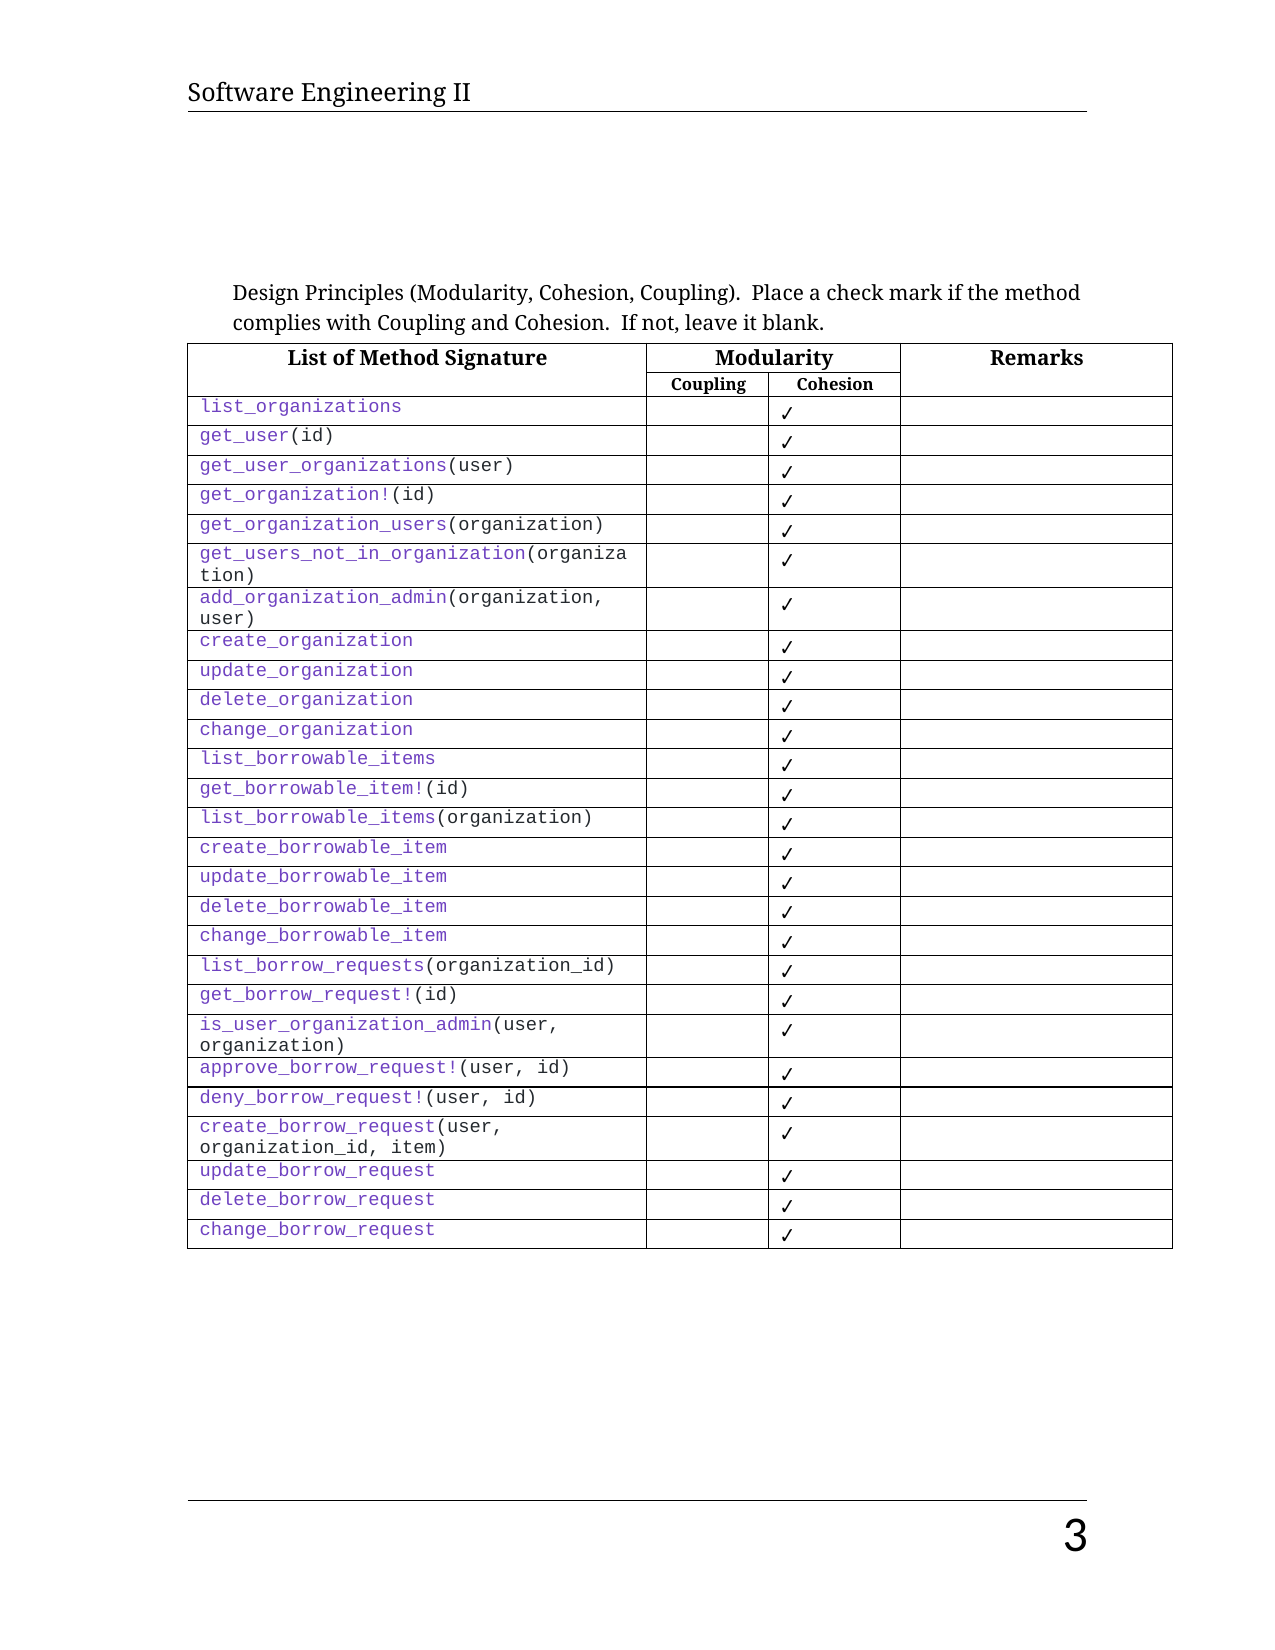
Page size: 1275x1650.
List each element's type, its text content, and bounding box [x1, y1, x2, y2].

table_cell [901, 749, 1172, 778]
table_cell ✔ [769, 779, 900, 807]
table_cell [647, 1117, 768, 1159]
table_cell [901, 426, 1172, 455]
table_cell Coupling [647, 373, 768, 396]
table_cell get_organization!(id) [188, 485, 646, 514]
table_cell ✔ [769, 544, 900, 587]
table_cell [901, 1220, 1172, 1248]
table_cell [647, 661, 768, 689]
table_cell [647, 397, 768, 425]
table_cell ✔ [769, 720, 900, 748]
table_cell [647, 515, 768, 543]
table_cell ✔ [769, 426, 900, 455]
table_cell list_organizations [188, 397, 646, 425]
table_cell [901, 631, 1172, 660]
table_header List of Method Signature [188, 344, 646, 396]
table_cell [647, 808, 768, 837]
table_cell [647, 1088, 768, 1116]
table_cell delete_borrowable_item [188, 897, 646, 925]
table_cell [901, 1015, 1172, 1057]
table_cell list_borrow_requests(organization_id) [188, 956, 646, 984]
table_cell [901, 956, 1172, 984]
table_cell ✔ [769, 456, 900, 484]
table_cell ✔ [769, 838, 900, 866]
table_cell ✔ [769, 1088, 900, 1116]
table_cell ✔ [769, 1117, 900, 1159]
table_cell ✔ [769, 749, 900, 778]
table_cell get_user(id) [188, 426, 646, 455]
table_cell [647, 456, 768, 484]
table_cell ✔ [769, 985, 900, 1013]
table_cell [901, 397, 1172, 425]
table_cell get_borrow_request!(id) [188, 985, 646, 1013]
table_cell [901, 838, 1172, 866]
table_cell update_borrowable_item [188, 867, 646, 896]
table_cell ✔ [769, 661, 900, 689]
table_cell create_borrow_request(user, organization_id, item) [188, 1117, 646, 1159]
table_cell [901, 1088, 1172, 1116]
table_cell [901, 690, 1172, 719]
table_cell ✔ [769, 1161, 900, 1189]
table_cell get_users_not_in_organization(organization) [188, 544, 646, 587]
table_cell ✔ [769, 397, 900, 425]
table_cell add_organization_admin(organization, user) [188, 588, 646, 630]
table_cell list_borrowable_items [188, 749, 646, 778]
table_cell ✔ [769, 1015, 900, 1057]
table_cell [647, 1015, 768, 1057]
table_cell change_organization [188, 720, 646, 748]
table_cell list_borrowable_items(organization) [188, 808, 646, 837]
table_cell approve_borrow_request!(user, id) [188, 1058, 646, 1086]
table_cell ✔ [769, 690, 900, 719]
table_cell change_borrow_request [188, 1220, 646, 1248]
table_cell [647, 779, 768, 807]
table_cell ✔ [769, 1220, 900, 1248]
table_cell [647, 897, 768, 925]
table_cell deny_borrow_request!(user, id) [188, 1088, 646, 1116]
subtitle Design Principles (Modularity, Cohesion, Coupling). Place a check mark if the method complies with Coupling and Cohesion. If not, leave it blank. [187, 269, 1087, 336]
table_cell create_organization [188, 631, 646, 660]
table_cell [901, 544, 1172, 587]
table_cell [647, 1190, 768, 1218]
table_cell delete_borrow_request [188, 1190, 646, 1218]
table_cell [901, 985, 1172, 1013]
table_cell [901, 1161, 1172, 1189]
table_cell [901, 456, 1172, 484]
table_cell [647, 956, 768, 984]
table_cell [901, 485, 1172, 514]
table_cell get_borrowable_item!(id) [188, 779, 646, 807]
table_cell [901, 515, 1172, 543]
table_cell [901, 588, 1172, 630]
table_cell [647, 926, 768, 954]
table_cell [647, 690, 768, 719]
table_cell [647, 631, 768, 660]
table_cell [901, 661, 1172, 689]
table_cell get_user_organizations(user) [188, 456, 646, 484]
table_cell [647, 720, 768, 748]
table_cell [901, 926, 1172, 954]
table_cell [647, 838, 768, 866]
table_cell [647, 985, 768, 1013]
table_cell [647, 867, 768, 896]
table_cell get_organization_users(organization) [188, 515, 646, 543]
table_cell [901, 1190, 1172, 1218]
table_cell [901, 867, 1172, 896]
table_cell [901, 779, 1172, 807]
table_cell [901, 1117, 1172, 1159]
table_cell ✔ [769, 631, 900, 660]
table_cell ✔ [769, 588, 900, 630]
table_cell ✔ [769, 515, 900, 543]
table_cell ✔ [769, 808, 900, 837]
table_cell [647, 426, 768, 455]
table_cell delete_organization [188, 690, 646, 719]
table_cell update_organization [188, 661, 646, 689]
table_cell change_borrowable_item [188, 926, 646, 954]
table_cell [647, 544, 768, 587]
table_cell [647, 1161, 768, 1189]
table_cell ✔ [769, 867, 900, 896]
table_cell [901, 720, 1172, 748]
table_cell [647, 1058, 768, 1086]
table_cell is_user_organization_admin(user, organization) [188, 1015, 646, 1057]
table_cell [647, 1220, 768, 1248]
table_cell [901, 897, 1172, 925]
table_header Modularity [647, 344, 900, 372]
table_cell [647, 749, 768, 778]
table_header Remarks [901, 344, 1172, 396]
table_cell [901, 808, 1172, 837]
table_cell [901, 1058, 1172, 1086]
table_cell create_borrowable_item [188, 838, 646, 866]
table_cell update_borrow_request [188, 1161, 646, 1189]
table_cell ✔ [769, 956, 900, 984]
table_cell Cohesion [769, 373, 900, 396]
table_cell [647, 588, 768, 630]
table_cell ✔ [769, 897, 900, 925]
table_cell ✔ [769, 485, 900, 514]
table_cell ✔ [769, 926, 900, 954]
table_cell [647, 485, 768, 514]
table_cell ✔ [769, 1190, 900, 1218]
table_cell ✔ [769, 1058, 900, 1086]
